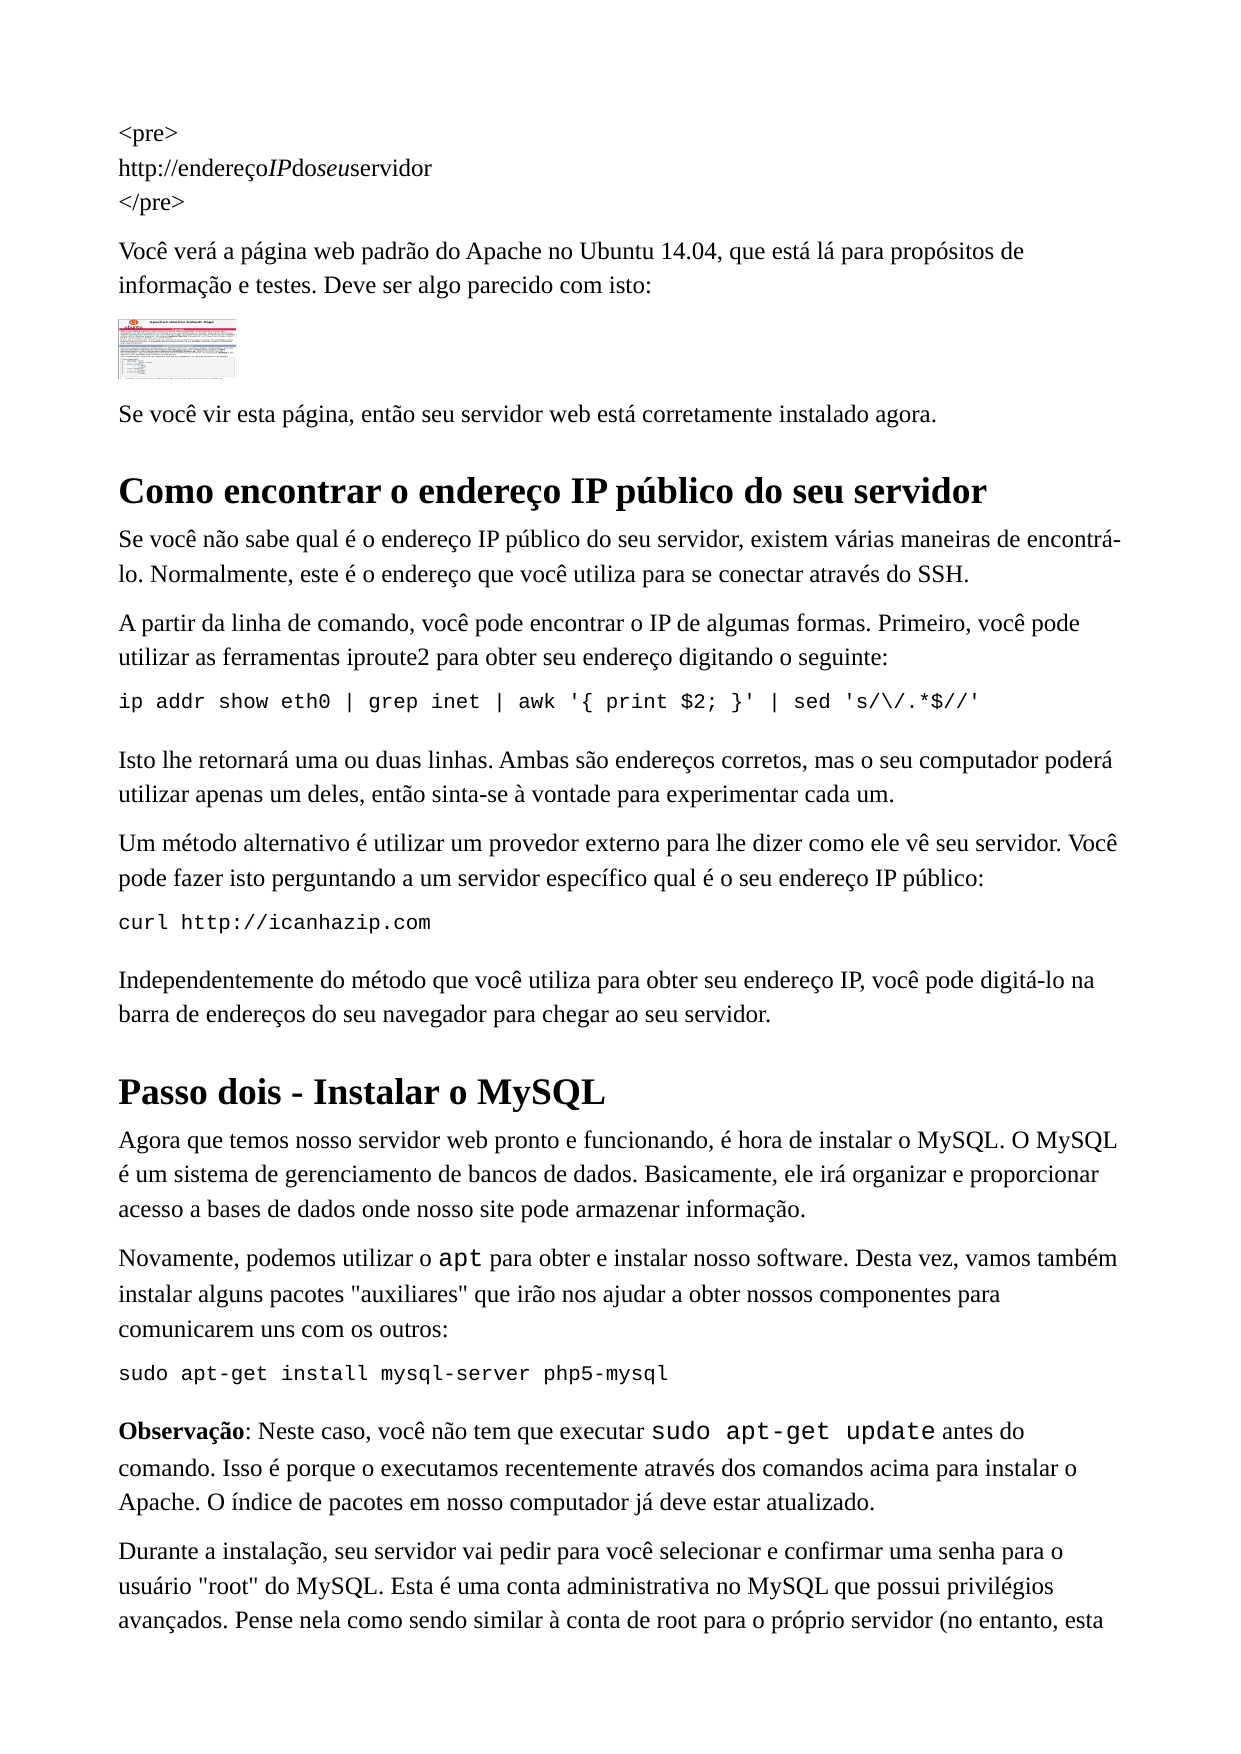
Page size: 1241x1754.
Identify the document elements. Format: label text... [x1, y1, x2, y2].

text Você verá a página web padrão do Apache no Ubuntu 14.04, que está lá para propósitos de informação e testes. Deve ser algo parecido com isto: [118, 236, 1122, 299]
text <pre> http://endereçoIPdoseuservidor </pre> [118, 118, 1122, 216]
text Observação: Neste caso, você não tem que executar sudo apt-get update antes do comando. Isso é porque o executamos recentemente através dos comandos acima para instalar o Apache. O índice de pacotes em nosso computador já deve estar atualizado. [118, 1416, 1122, 1516]
text Um método alternativo é utilizar um provedor externo para lhe dizer como ele vê seu servidor. Você pode fazer isto perguntando a um servidor específico qual é o seu endereço IP público: [118, 828, 1122, 891]
text ip addr show eth0 | grep inet | awk '{ print $2; }' | sed 's/\/.*$//' [118, 692, 1122, 715]
text Isto lhe retornará uma ou duas linhas. Ambas são endereços corretos, mas o seu computador poderá utilizar apenas um deles, então sinta-se à vontade para experimentar cada um. [118, 745, 1122, 808]
text sudo apt-get install mysql-server php5-mysql [118, 1363, 1122, 1387]
text curl http://icanhazip.com [118, 912, 1122, 935]
text Independentemente do método que você utiliza para obter seu endereço IP, você pode digitá-lo na barra de endereços do seu navegador para chegar ao seu servidor. [118, 965, 1122, 1028]
picture [118, 319, 237, 379]
text A partir da linha de comando, você pode encontrar o IP de algumas formas. Primeiro, você pode utilizar as ferramentas iproute2 para obter seu endereço digitando o seguinte: [118, 608, 1122, 671]
text Se você vir esta página, então seu servidor web está corretamente instalado agora. [118, 399, 1122, 428]
text Novamente, podemos utilizar o apt para obter e instalar nosso software. Desta vez, vamos também instalar alguns pacotes "auxiliares" que irão nos ajudar a obter nossos componentes para comunicarem uns com os outros: [118, 1243, 1122, 1343]
text Agora que temos nosso servidor web pronto e funcionando, é hora de instalar o MySQL. O MySQL é um sistema de gerenciamento de bancos de dados. Basicamente, ele irá organizar e proporcionar acesso a bases de dados onde nosso site pode armazenar informação. [118, 1125, 1122, 1223]
text Durante a instalação, seu servidor vai pedir para você selecionar e confirmar uma senha para o usuário "root" do MySQL. Esta é uma conta administrativa no MySQL que possui privilégios avançados. Pense nela como sendo similar à conta de root para o próprio servidor (no entanto, esta [118, 1536, 1122, 1634]
subtitle Passo dois - Instalar o MySQL [118, 1069, 1122, 1112]
subtitle Como encontrar o endereço IP público do seu servidor [118, 469, 1122, 512]
text Se você não sabe qual é o endereço IP público do seu servidor, existem várias maneiras de encontrá-lo. Normalmente, este é o endereço que você utiliza para se conectar através do SSH. [118, 524, 1122, 588]
